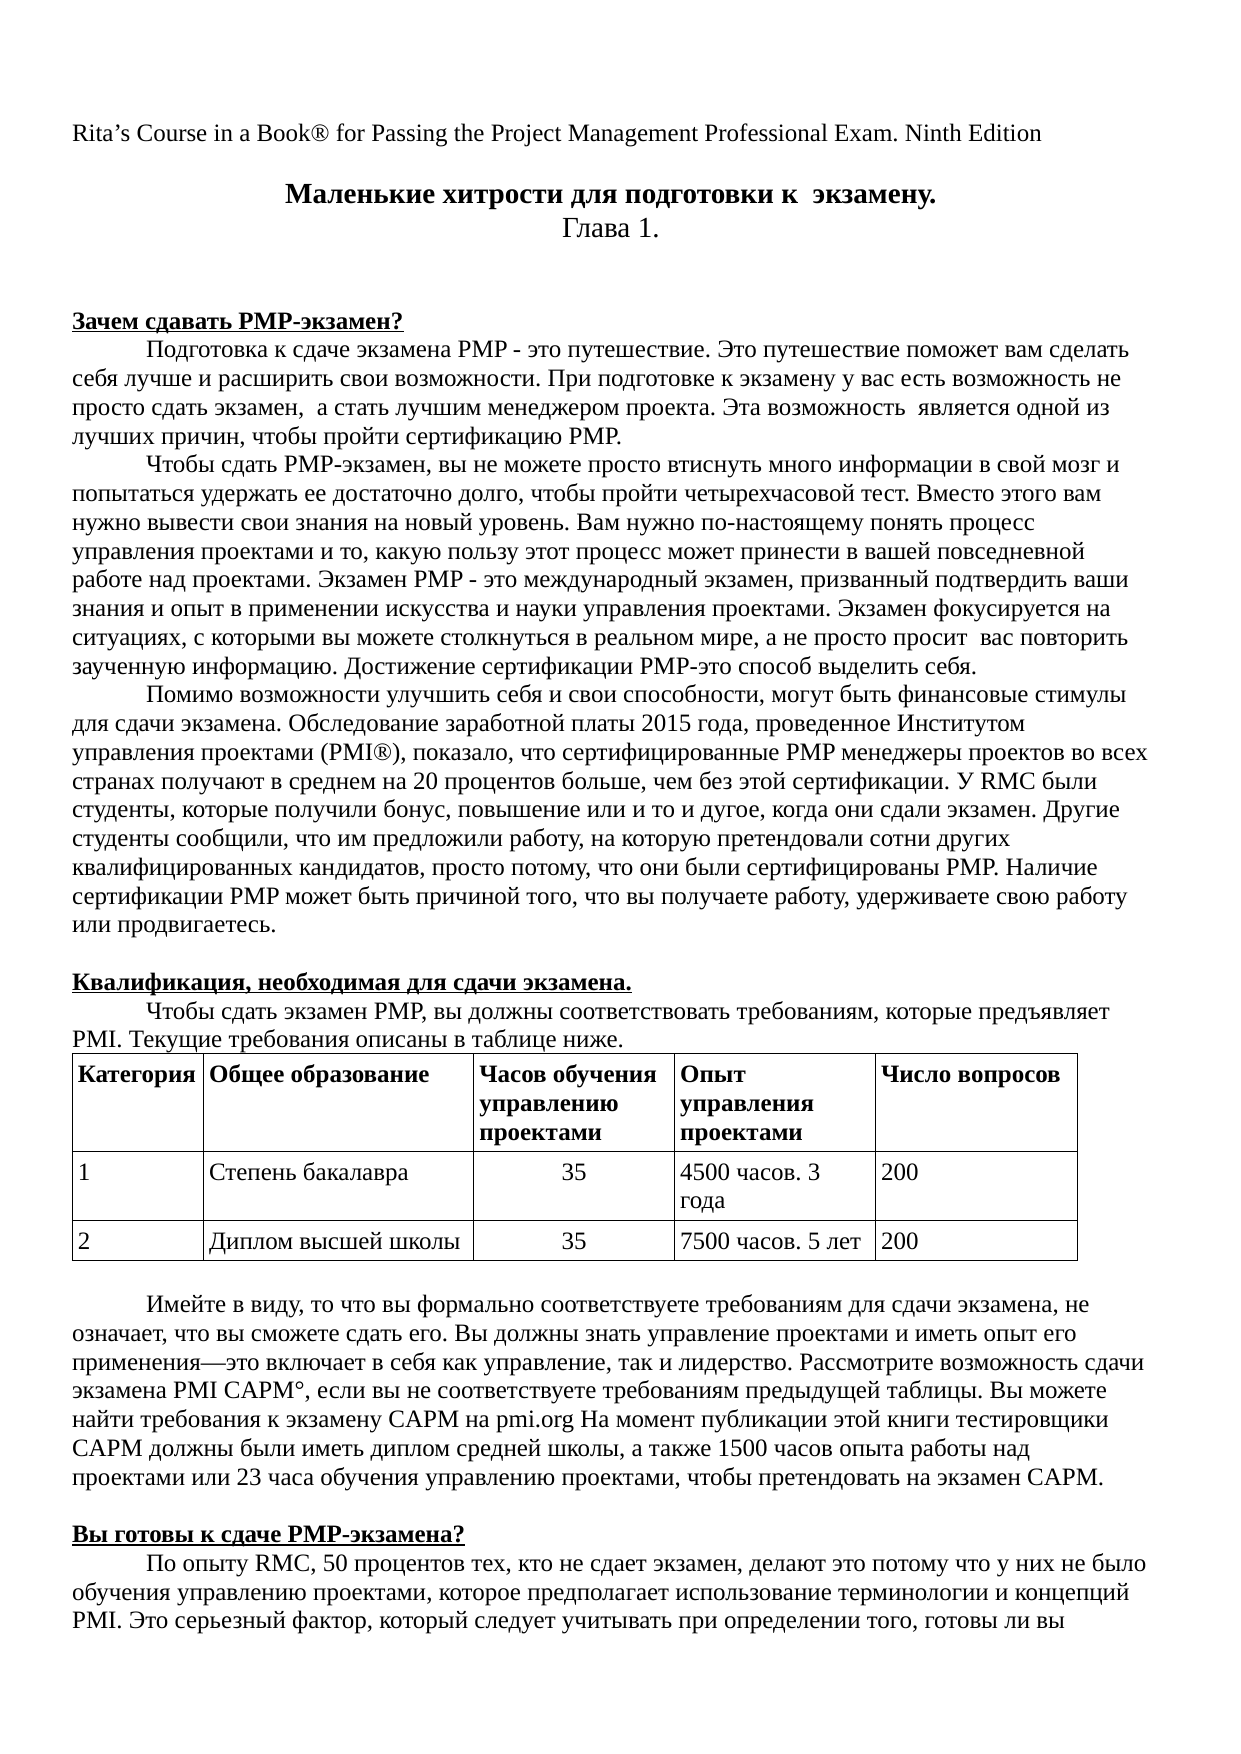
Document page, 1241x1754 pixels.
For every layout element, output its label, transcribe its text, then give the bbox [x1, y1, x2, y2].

table_cell 200 [876, 1152, 1077, 1220]
text Маленькие хитрости для подготовки к экзамену. [72, 176, 1149, 210]
text Чтобы сдать экзамен PMP, вы должны соответствовать требованиям, которые предъявляет PMI. Текущие требования описаны в таблице ниже. [72, 996, 1149, 1053]
table_header Часов обучения управлению проектами [474, 1054, 674, 1151]
table_cell 2 [73, 1221, 203, 1260]
table_header Общее образование [204, 1054, 473, 1151]
table_cell 1 [73, 1152, 203, 1220]
table_cell 7500 часов. 5 лет [675, 1221, 875, 1260]
text Зачем сдавать PMP-экзамен? [72, 306, 1149, 334]
text Квалификация, необходимая для сдачи экзамена. [72, 967, 1149, 996]
text Чтобы сдать PMP-экзамен, вы не можете просто втиснуть много информации в свой мозг и попытаться удержать ее достаточно долго, чтобы пройти четырехчасовой тест. Вместо этого вам нужно вывести свои знания на новый уровень. Вам нужно по-настоящему понять процесс управления проектами и то, какую пользу этот процесс может принести в вашей повседневной работе над проектами. Экзамен PMP - это международный экзамен, призванный подтвердить ваши знания и опыт в применении искусства и науки управления проектами. Экзамен фокусируется на ситуациях, с которыми вы можете столкнуться в реальном мире, а не просто просит вас повторить заученную информацию. Достижение сертификации PMP-это способ выделить себя. [72, 449, 1149, 679]
table_cell Диплом высшей школы [204, 1221, 473, 1260]
text Имейте в виду, то что вы формально соответствуете требованиям для сдачи экзамена, не означает, что вы сможете сдать его. Вы должны знать управление проектами и иметь опыт его применения—это включает в себя как управление, так и лидерство. Рассмотрите возможность сдачи экзамена PMI CAPM°, если вы не соответствуете требованиям предыдущей таблицы. Вы можете найти требования к экзамену CAPM на pmi.org На момент публикации этой книги тестировщики CAPM должны были иметь диплом средней школы, а также 1500 часов опыта работы над проектами или 23 часа обучения управлению проектами, чтобы претендовать на экзамен CAPM. [72, 1289, 1149, 1491]
table_header Категория [73, 1054, 203, 1151]
table_cell 4500 часов. 3 года [675, 1152, 875, 1220]
text Помимо возможности улучшить себя и свои способности, могут быть финансовые стимулы для сдачи экзамена. Обследование заработной платы 2015 года, проведенное Институтом управления проектами (PMI®), показало, что сертифицированные PMP менеджеры проектов во всех странах получают в среднем на 20 процентов больше, чем без этой сертификации. У RMC были студенты, которые получили бонус, повышение или и то и дугое, когда они сдали экзамен. Другие студенты сообщили, что им предложили работу, на которую претендовали сотни других квалифицированных кандидатов, просто потому, что они были сертифицированы PMP. Наличие сертификации PMP может быть причиной того, что вы получаете работу, удерживаете свою работу или продвигаетесь. [72, 679, 1149, 938]
text Вы готовы к сдаче PMP-экзамена? [72, 1519, 1149, 1548]
table_cell 200 [876, 1221, 1077, 1260]
text Глава 1. [72, 210, 1149, 243]
table_header Опыт управления проектами [675, 1054, 875, 1151]
table_cell 35 [474, 1221, 674, 1260]
text Подготовка к сдаче экзамена PMP - это путешествие. Это путешествие поможет вам сделать себя лучше и расширить свои возможности. При подготовке к экзамену у вас есть возможность не просто сдать экзамен, а стать лучшим менеджером проекта. Эта возможность является одной из лучших причин, чтобы пройти сертификацию PMP. [72, 334, 1149, 449]
text По опыту RMC, 50 процентов тех, кто не сдает экзамен, делают это потому что у них не было обучения управлению проектами, которое предполагает использование терминологии и концепций PMI. Это серьезный фактор, который следует учитывать при определении того, готовы ли вы [72, 1548, 1149, 1634]
table_header Число вопросов [876, 1054, 1077, 1151]
table_cell Степень бакалавра [204, 1152, 473, 1220]
table_cell 35 [474, 1152, 674, 1220]
